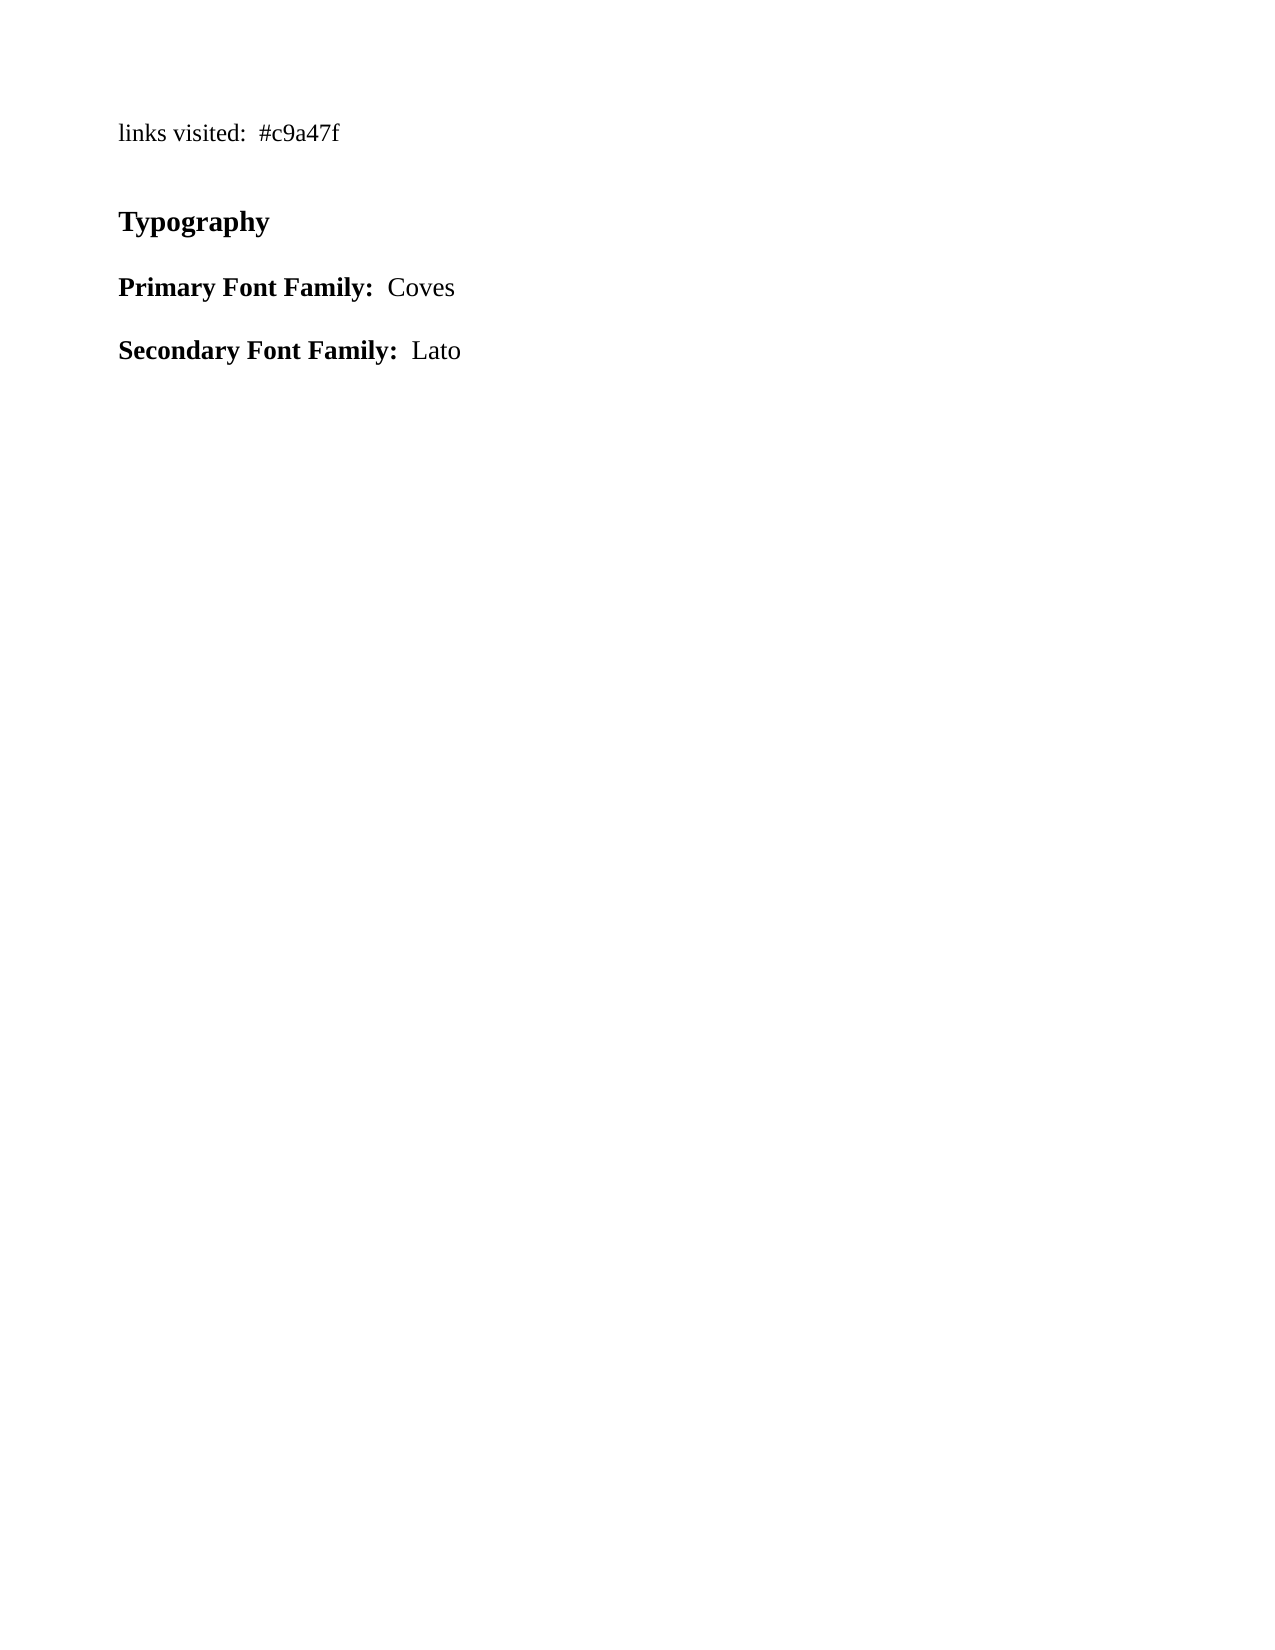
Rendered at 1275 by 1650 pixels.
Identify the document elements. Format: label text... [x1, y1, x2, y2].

text Secondary Font Family: Lato [118, 334, 1157, 365]
text links visited: #c9a47f [118, 118, 1157, 147]
text Primary Font Family: Coves [118, 271, 1157, 303]
text Typography [118, 204, 1157, 238]
